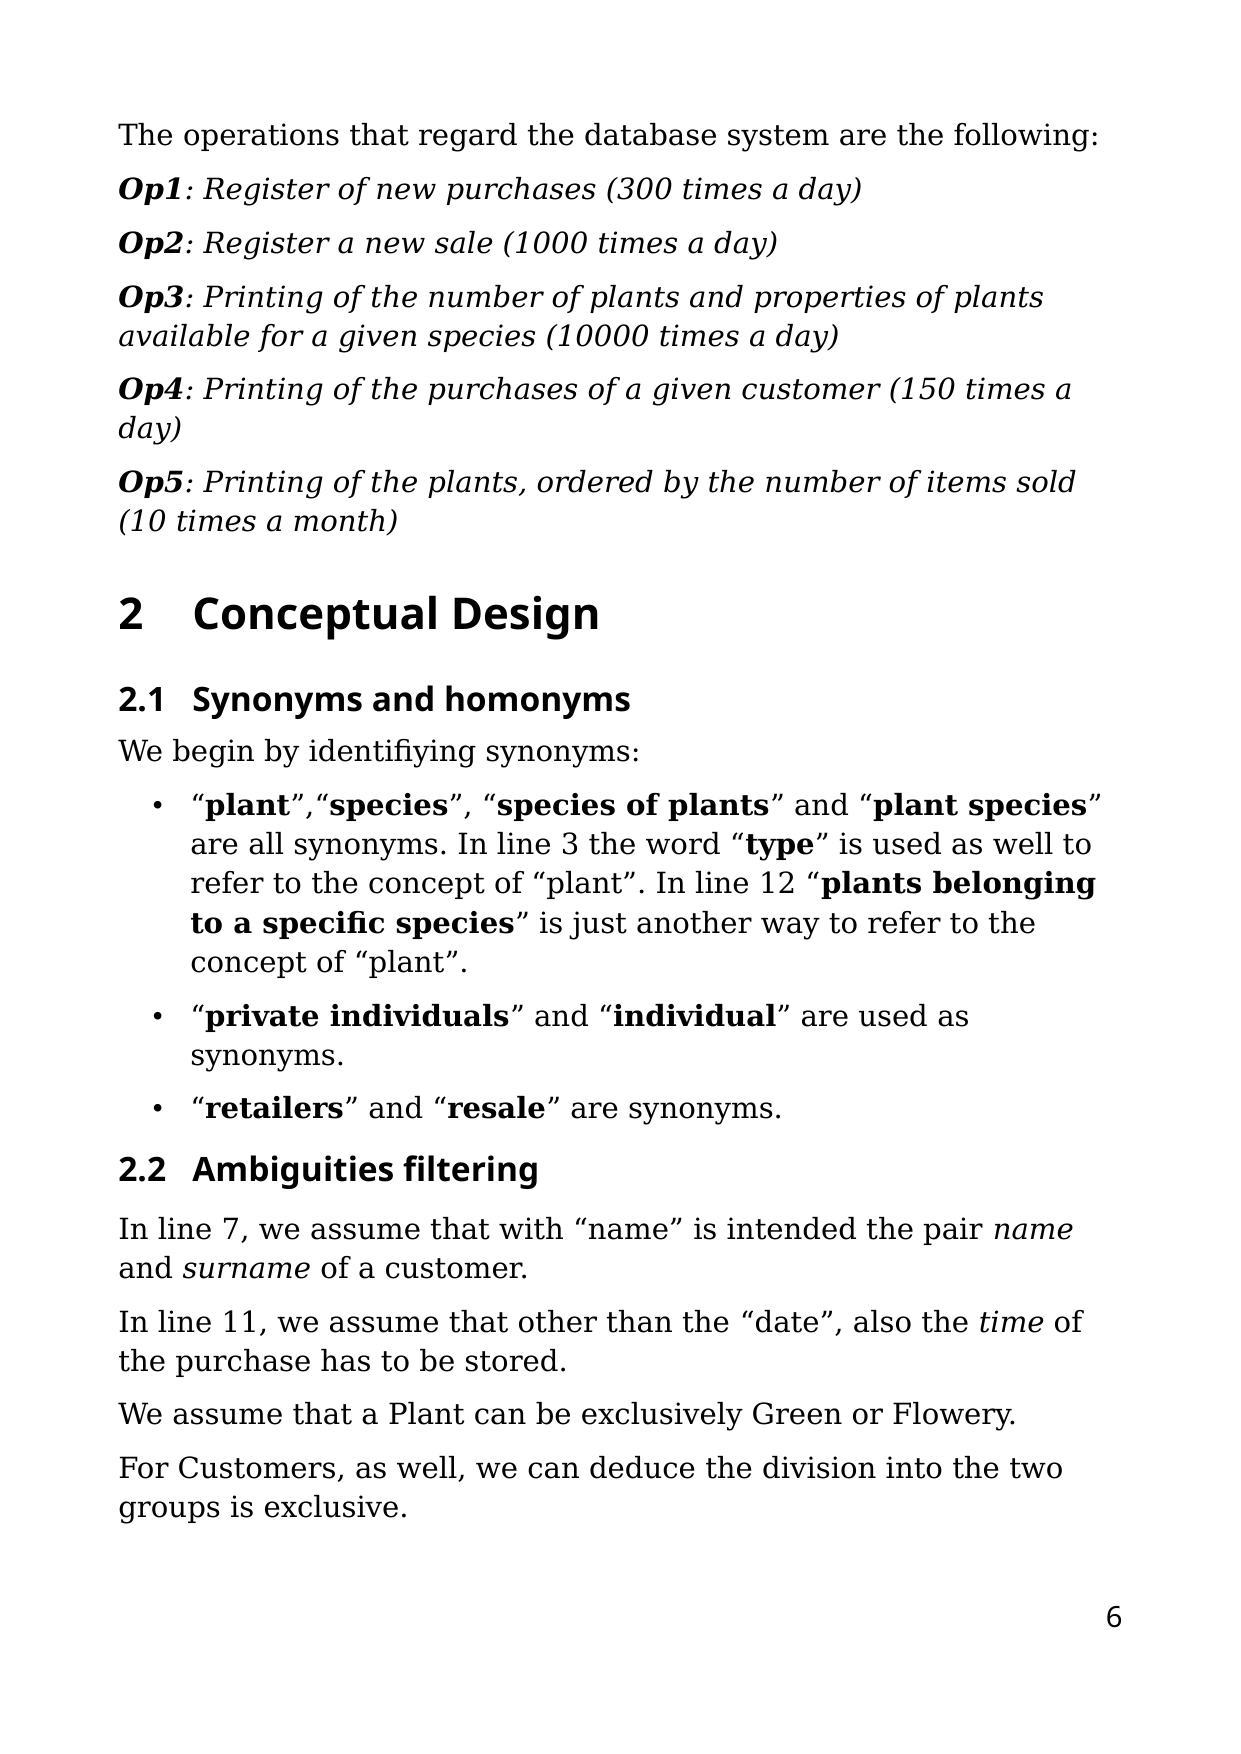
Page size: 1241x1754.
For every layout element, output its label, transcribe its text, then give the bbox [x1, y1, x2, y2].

text For Customers, as well, we can deduce the division into the two groups is exclusive. [118, 1451, 1122, 1524]
text Op5: Printing of the plants, ordered by the number of items sold (10 times a month) [118, 465, 1122, 538]
subtitle Ambiguities filtering [118, 1145, 1122, 1191]
text In line 7, we assume that with “name” is intended the pair name and surname of a customer. [118, 1212, 1122, 1285]
list “plant”,“species”, “species of plants” and “plant species” are all synonyms. In line 3 the word “type” is used as well to refer to the concept of “plant”. In line 12 “plants belonging to a specific species” is just another way to refer to the concept of “plant”. [153, 788, 1122, 979]
subtitle Conceptual Design [118, 583, 1122, 643]
text In line 11, we assume that other than the “date”, also the time of the purchase has to be stored. [118, 1305, 1122, 1378]
text Op4: Printing of the purchases of a given customer (150 times a day) [118, 372, 1122, 446]
text The operations that regard the database system are the following: [118, 118, 1122, 152]
text Op3: Printing of the number of plants and properties of plants available for a given species (10000 times a day) [118, 279, 1122, 353]
text Op1: Register of new purchases (300 times a day) [118, 172, 1122, 206]
list “retailers” and “resale” are synonyms. [153, 1091, 1122, 1126]
subtitle Synonyms and homonyms [118, 676, 1122, 722]
text We assume that a Plant can be exclusively Green or Flowery. [118, 1397, 1122, 1431]
list “private individuals” and “individual” are used as synonyms. [153, 999, 1122, 1072]
text We begin by identifiying synonyms: [118, 734, 1122, 768]
text Op2: Register a new sale (1000 times a day) [118, 226, 1122, 260]
